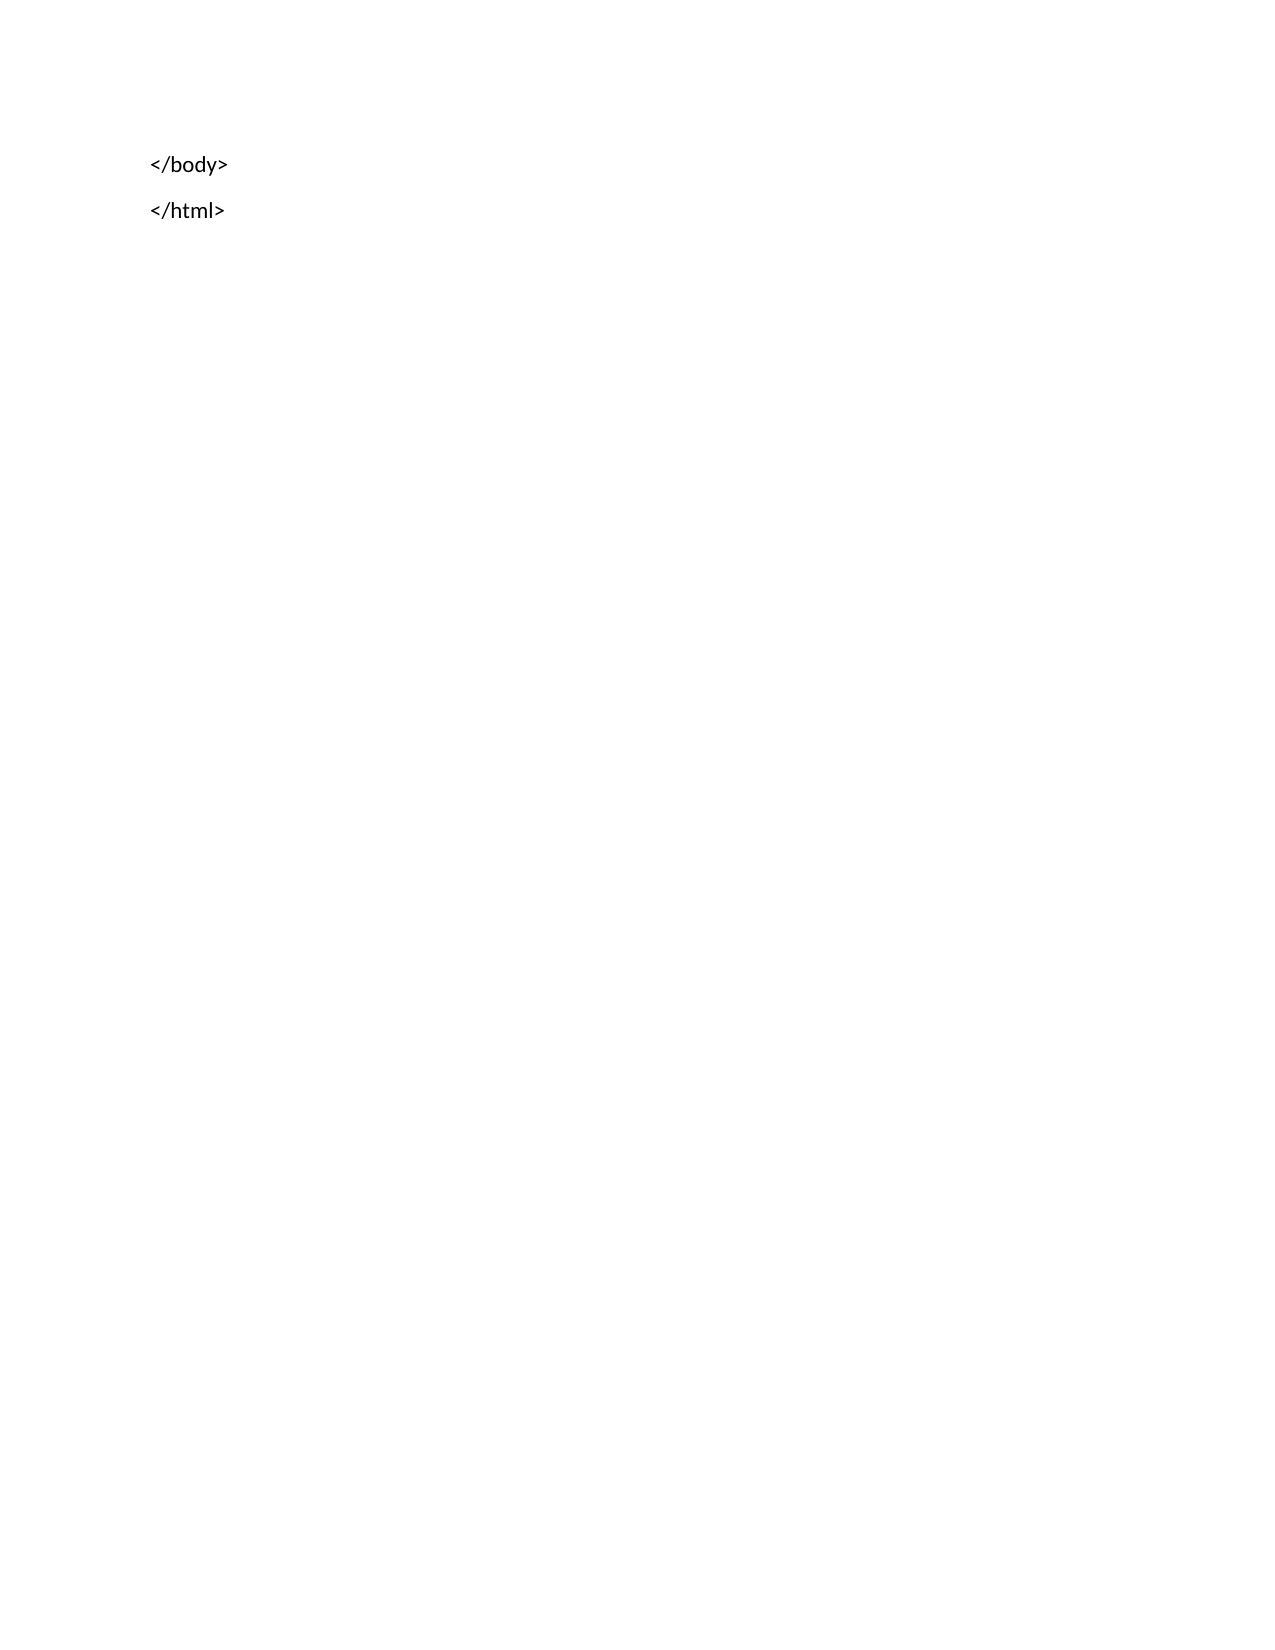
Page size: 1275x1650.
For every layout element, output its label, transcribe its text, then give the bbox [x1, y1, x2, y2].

text </html> [150, 197, 1125, 224]
text </body> [150, 150, 1125, 178]
